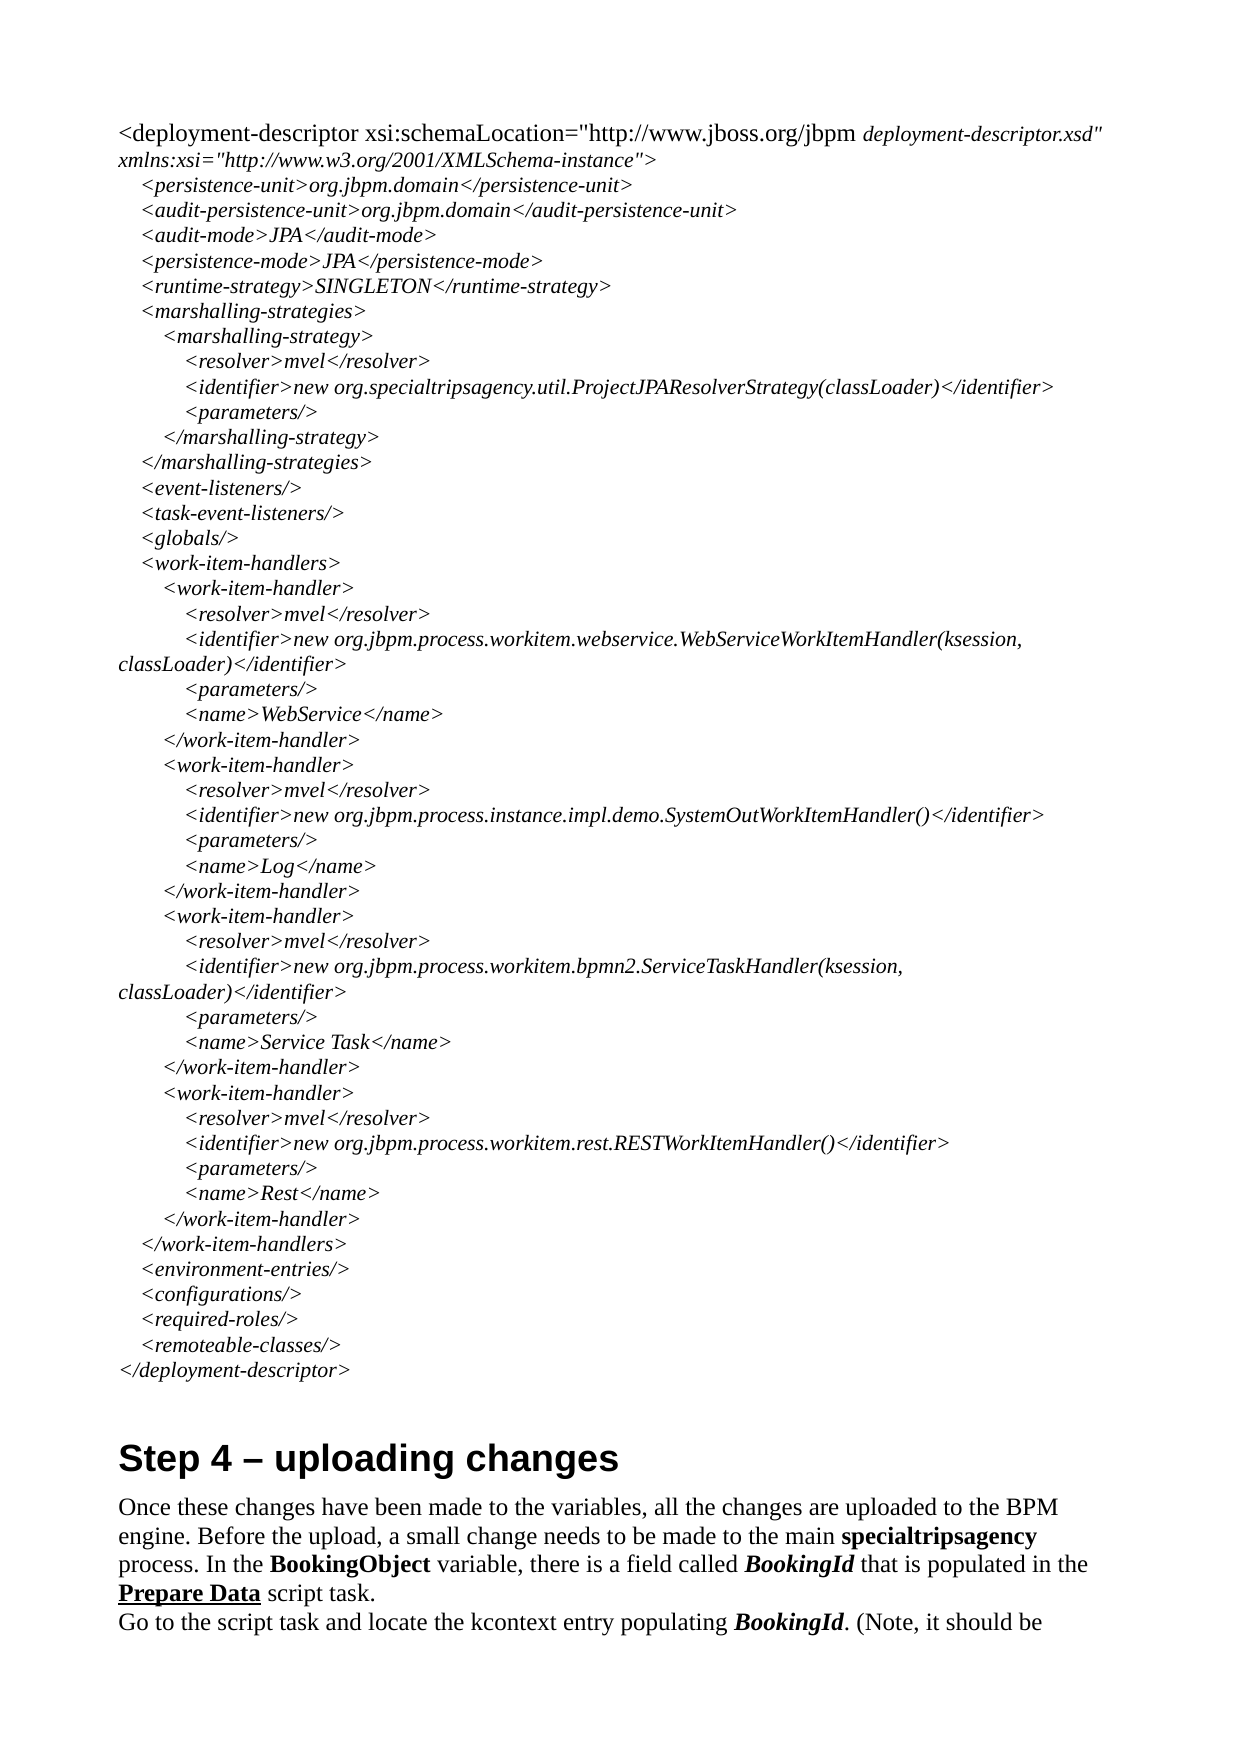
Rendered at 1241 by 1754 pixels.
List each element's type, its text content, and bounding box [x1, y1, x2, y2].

text <persistence-mode>JPA</persistence-mode> [118, 248, 1122, 273]
text <identifier>new org.jbpm.process.workitem.webservice.WebServiceWorkItemHandler(ksession, classLoader)</identifier> [118, 626, 1122, 676]
text <resolver>mvel</resolver> [118, 777, 1122, 802]
text <marshalling-strategy> [118, 323, 1122, 348]
text Once these changes have been made to the variables, all the changes are uploaded to the BPM engine. Before the upload, a small change needs to be made to the main specialtripsagency process. In the BookingObject variable, there is a field called BookingId that is populated in the Prepare Data script task. [118, 1492, 1122, 1607]
text <parameters/> [118, 676, 1122, 701]
text </work-item-handler> [118, 1206, 1122, 1231]
text <event-listeners/> [118, 474, 1122, 500]
text <name>Log</name> [118, 853, 1122, 878]
text <name>WebService</name> [118, 701, 1122, 727]
text <identifier>new org.jbpm.process.instance.impl.demo.SystemOutWorkItemHandler()</identifier> [118, 802, 1122, 827]
text <configurations/> [118, 1281, 1122, 1306]
text </work-item-handler> [118, 878, 1122, 903]
text </deployment-descriptor> [118, 1357, 1122, 1382]
text <work-item-handler> [118, 752, 1122, 777]
text Go to the script task and locate the kcontext entry populating BookingId. (Note, it should be [118, 1607, 1122, 1636]
text <name>Service Task</name> [118, 1029, 1122, 1054]
text <persistence-unit>org.jbpm.domain</persistence-unit> [118, 172, 1122, 197]
text </work-item-handler> [118, 727, 1122, 752]
text <identifier>new org.jbpm.process.workitem.rest.RESTWorkItemHandler()</identifier> [118, 1130, 1122, 1155]
text <runtime-strategy>SINGLETON</runtime-strategy> [118, 273, 1122, 298]
text <marshalling-strategies> [118, 298, 1122, 323]
text <environment-entries/> [118, 1256, 1122, 1281]
text </marshalling-strategies> [118, 449, 1122, 474]
text <resolver>mvel</resolver> [118, 348, 1122, 374]
text <globals/> [118, 525, 1122, 550]
text <work-item-handlers> [118, 550, 1122, 575]
text <resolver>mvel</resolver> [118, 601, 1122, 626]
text <task-event-listeners/> [118, 500, 1122, 525]
text <audit-persistence-unit>org.jbpm.domain</audit-persistence-unit> [118, 197, 1122, 222]
text <parameters/> [118, 827, 1122, 853]
text <resolver>mvel</resolver> [118, 1105, 1122, 1130]
text </work-item-handler> [118, 1054, 1122, 1079]
text </work-item-handlers> [118, 1231, 1122, 1256]
text <remoteable-classes/> [118, 1332, 1122, 1357]
text <parameters/> [118, 1155, 1122, 1180]
text <name>Rest</name> [118, 1180, 1122, 1206]
text </marshalling-strategy> [118, 424, 1122, 449]
text <parameters/> [118, 399, 1122, 424]
subtitle Step 4 – uploading changes [118, 1436, 1122, 1479]
text <work-item-handler> [118, 1079, 1122, 1105]
text <audit-mode>JPA</audit-mode> [118, 222, 1122, 248]
text <deployment-descriptor xsi:schemaLocation="http://www.jboss.org/jbpm deployment-descriptor.xsd" xmlns:xsi="http://www.w3.org/2001/XMLSchema-instance"> [118, 118, 1122, 172]
text <work-item-handler> [118, 575, 1122, 601]
text <work-item-handler> [118, 903, 1122, 928]
text <resolver>mvel</resolver> [118, 928, 1122, 953]
text <identifier>new org.specialtripsagency.util.ProjectJPAResolverStrategy(classLoader)</identifier> [118, 374, 1122, 399]
text <required-roles/> [118, 1306, 1122, 1332]
text <parameters/> [118, 1004, 1122, 1029]
text <identifier>new org.jbpm.process.workitem.bpmn2.ServiceTaskHandler(ksession, classLoader)</identifier> [118, 953, 1122, 1004]
